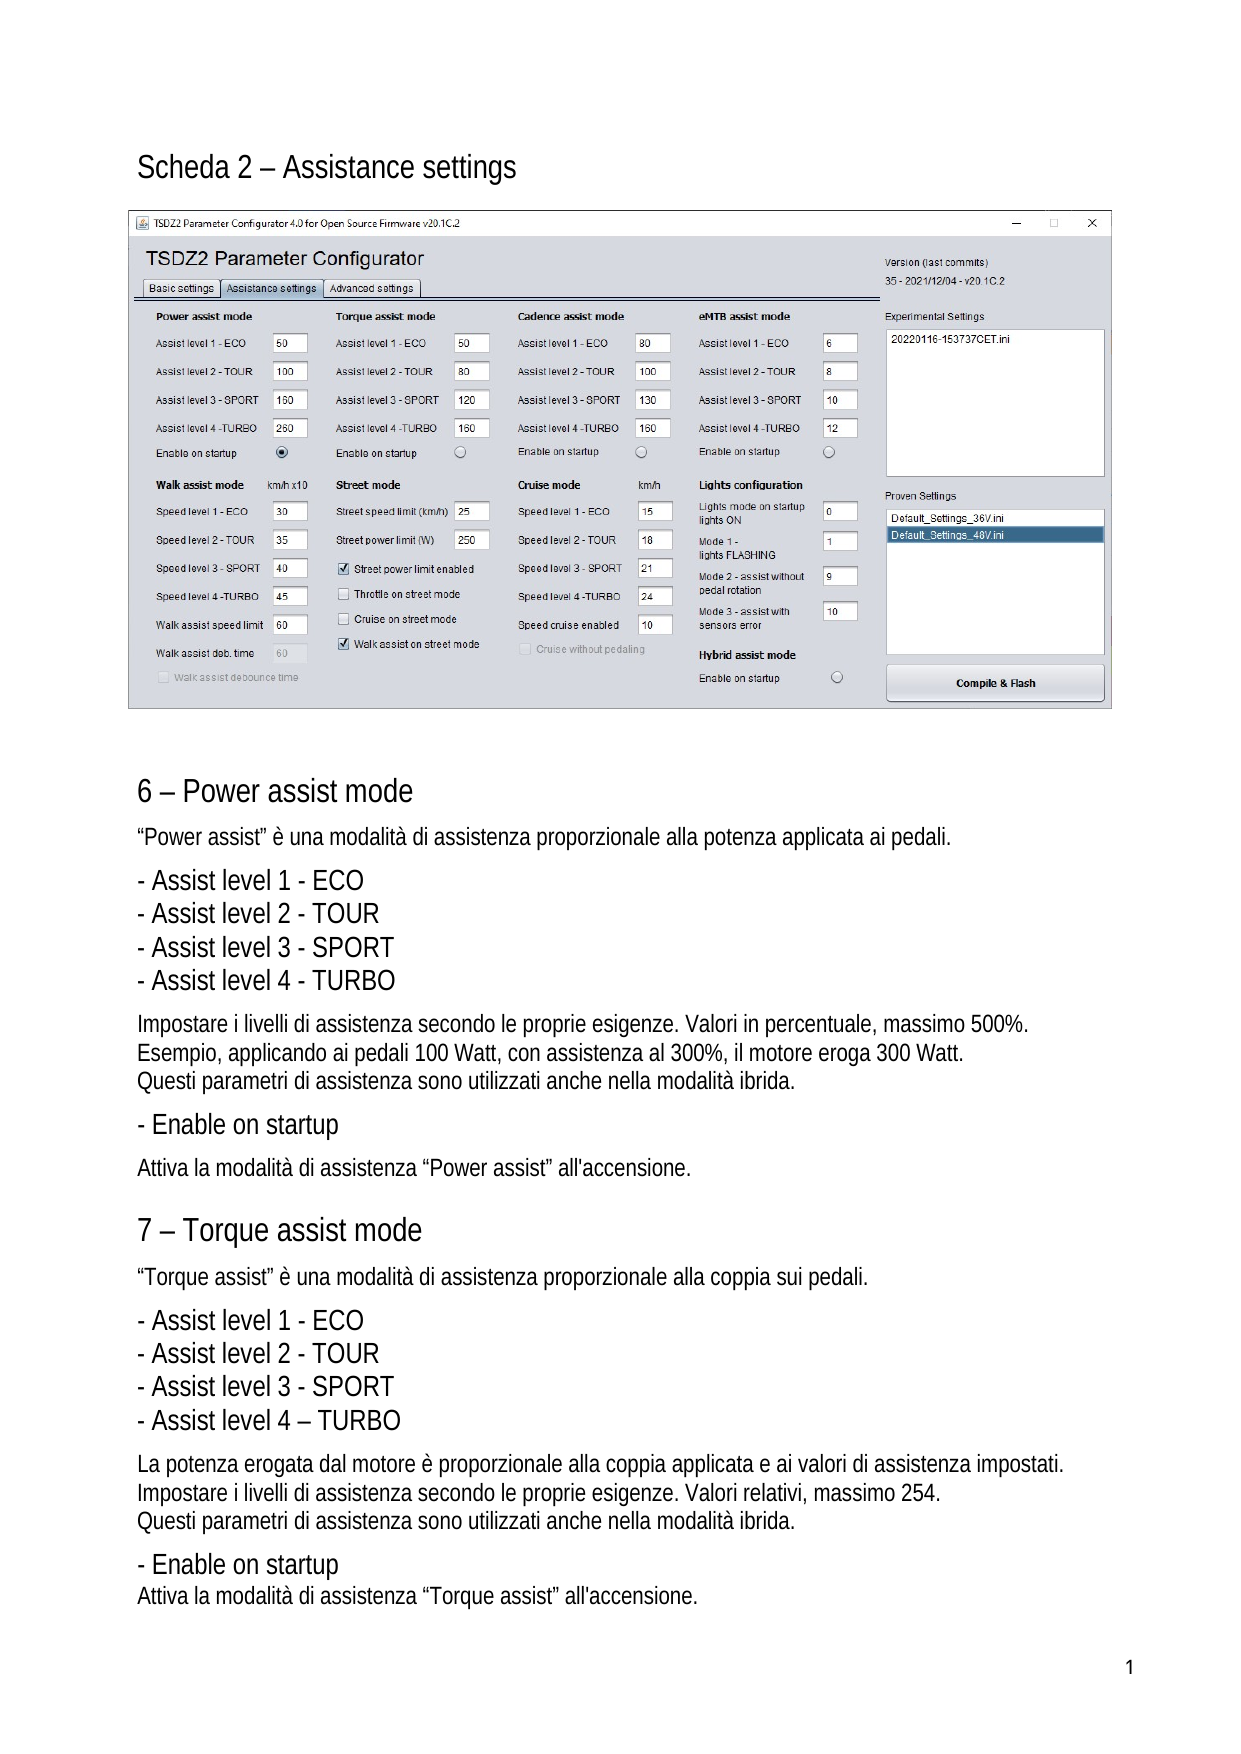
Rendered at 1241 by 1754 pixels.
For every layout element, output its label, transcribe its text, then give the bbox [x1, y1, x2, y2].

text - Enable on startup [137, 1107, 1122, 1141]
text - Enable on startup [137, 1547, 1122, 1581]
text “Torque assist” è una modalità di assistenza proporzionale alla coppia sui pedali. [137, 1261, 1122, 1290]
text - Assist level 1 - ECO [137, 1303, 1122, 1336]
picture [129, 210, 1111, 708]
text - Assist level 3 - SPORT [137, 1369, 1122, 1403]
text - Assist level 2 - TOUR [137, 896, 1122, 930]
text Scheda 2 – Assistance settings [137, 148, 1122, 186]
text Questi parametri di assistenza sono utilizzati anche nella modalità ibrida. [137, 1506, 1122, 1535]
text Impostare i livelli di assistenza secondo le proprie esigenze. Valori relativi, massimo 254. [137, 1477, 1122, 1506]
text - Assist level 3 - SPORT [137, 930, 1122, 963]
text Attiva la modalità di assistenza “Power assist” all'accensione. [137, 1153, 1122, 1182]
text - Assist level 4 – TURBO [137, 1403, 1122, 1436]
text Esempio, applicando ai pedali 100 Watt, con assistenza al 300%, il motore eroga 300 Watt. [137, 1038, 1122, 1066]
text Impostare i livelli di assistenza secondo le proprie esigenze. Valori in percentuale, massimo 500%. [137, 1009, 1122, 1038]
text 7 – Torque assist mode [137, 1211, 1122, 1249]
text 6 – Power assist mode [137, 771, 1122, 809]
text - Assist level 1 - ECO [137, 863, 1122, 896]
text - Assist level 2 - TOUR [137, 1336, 1122, 1369]
text Questi parametri di assistenza sono utilizzati anche nella modalità ibrida. [137, 1066, 1122, 1095]
text “Power assist” è una modalità di assistenza proporzionale alla potenza applicata ai pedali. [137, 822, 1122, 850]
text Attiva la modalità di assistenza “Torque assist” all'accensione. [137, 1581, 1122, 1609]
text La potenza erogata dal motore è proporzionale alla coppia applicata e ai valori di assistenza impostati. [137, 1449, 1122, 1477]
text - Assist level 4 - TURBO [137, 963, 1122, 997]
